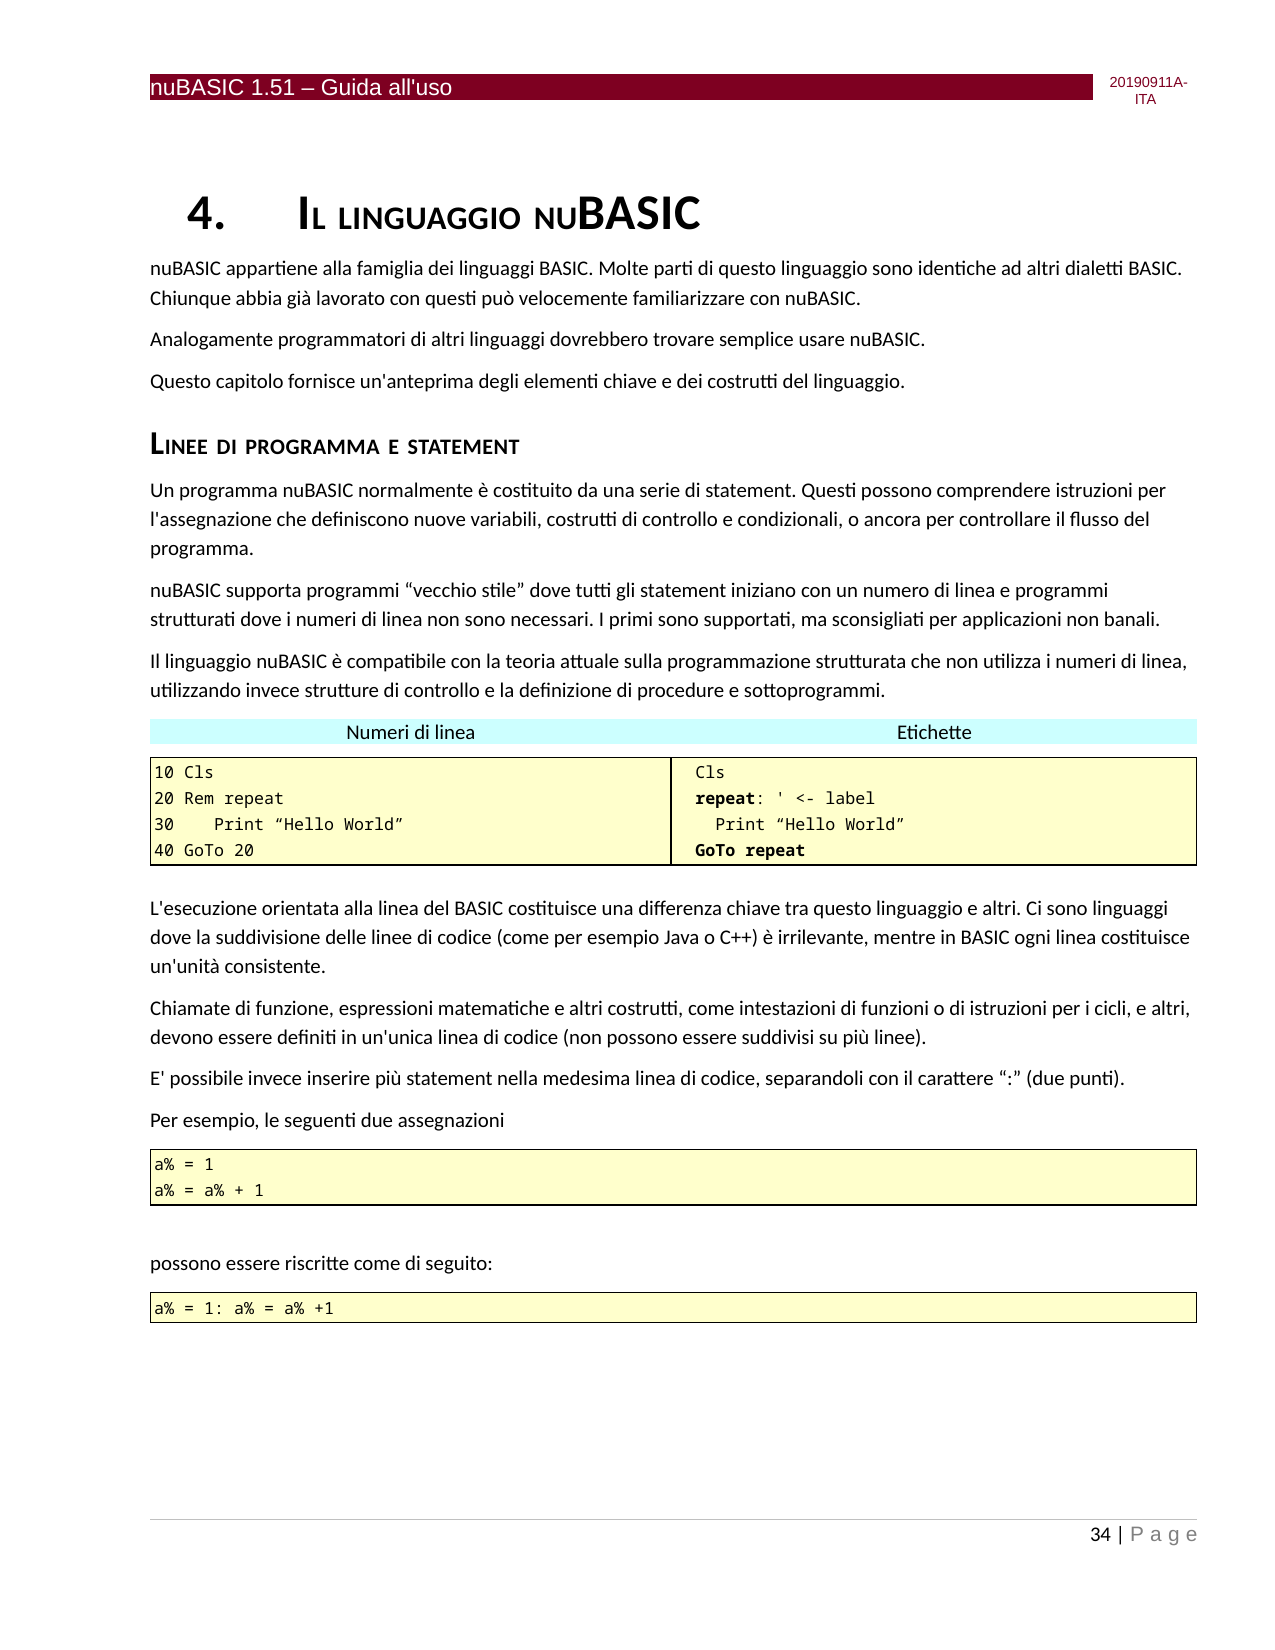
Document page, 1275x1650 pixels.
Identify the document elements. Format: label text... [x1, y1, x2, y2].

list a% = a% + 1 [151, 1175, 1196, 1204]
text Un programma nuBASIC normalmente è costituito da una serie di statement. Questi possono comprendere istruzioni per l'assegnazione che definiscono nuove variabili, costrutti di controllo e condizionali, o ancora per controllare il flusso del programma. [150, 477, 1197, 561]
text Analogamente programmatori di altri linguaggi dovrebbero trovare semplice usare nuBASIC. [150, 326, 1197, 352]
text possono essere riscritte come di seguito: [150, 1251, 1197, 1276]
list a% = 1: a% = a% +1 [151, 1293, 1196, 1322]
text Questo capitolo fornisce un'anteprima degli elementi chiave e dei costrutti del linguaggio. [150, 368, 1197, 393]
text E' possibile invece inserire più statement nella medesima linea di codice, separandoli con il carattere “:” (due punti). [150, 1066, 1197, 1091]
text Per esempio, le seguenti due assegnazioni [150, 1107, 1197, 1133]
text Chiamate di funzione, espressioni matematiche e altri costrutti, come intestazioni di funzioni o di istruzioni per i cicli, e altri, devono essere definiti in un'unica linea di codice (non possono essere suddivisi su più linee). [150, 995, 1197, 1049]
list a% = 1 [151, 1150, 1196, 1175]
text nuBASIC supporta programmi “vecchio stile” dove tutti gli statement iniziano con un numero di linea e programmi strutturati dove i numeri di linea non sono necessari. I primi sono supportati, ma sconsigliati per applicazioni non banali. [150, 577, 1197, 632]
text nuBASIC appartiene alla famiglia dei linguaggi BASIC. Molte parti di questo linguaggio sono identiche ad altri dialetti BASIC. Chiunque abbia già lavorato con questi può velocemente familiarizzare con nuBASIC. [150, 256, 1197, 310]
text L'esecuzione orientata alla linea del BASIC costituisce una differenza chiave tra questo linguaggio e altri. Ci sono linguaggi dove la suddivisione delle linee di codice (come per esempio Java o C++) è irrilevante, mentre in BASIC ogni linea costituisce un'unità consistente. [150, 895, 1197, 978]
table_header Numeri di linea [150, 744, 671, 757]
text Il linguaggio nuBASIC è compatibile con la teoria attuale sulla programmazione strutturata che non utilizza i numeri di linea, utilizzando invece strutture di controllo e la definizione di procedure e sottoprogrammi. [150, 648, 1197, 703]
subtitle Il linguaggio nuBASIC [187, 181, 1197, 242]
table_header Etichette [671, 744, 1197, 757]
subtitle Linee di programma e statement [150, 422, 1197, 463]
